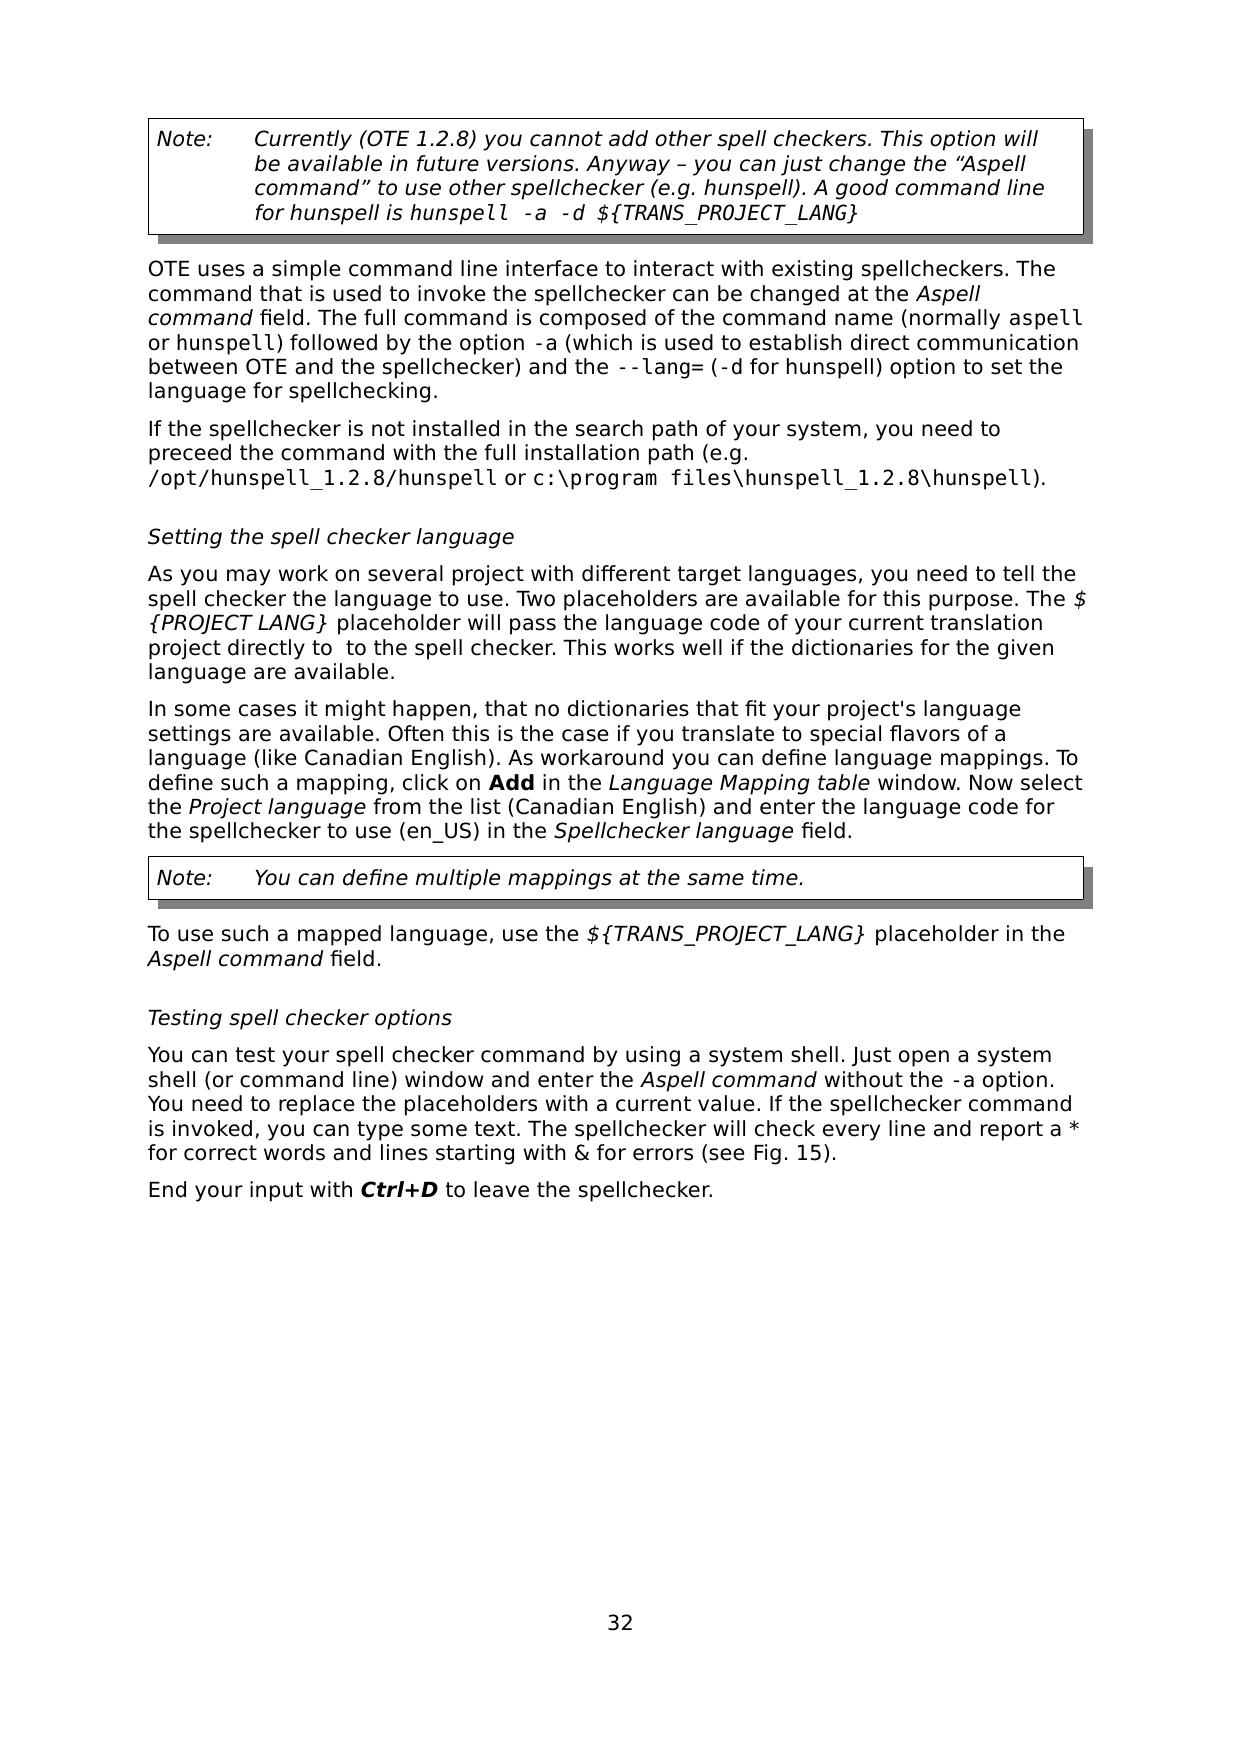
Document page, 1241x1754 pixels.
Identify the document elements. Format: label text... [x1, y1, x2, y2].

text Testing spell checker options [148, 1006, 1093, 1031]
text If the spellchecker is not installed in the search path of your system, you need to preceed the command with the full installation path (e.g. /opt/hunspell_1.2.8/hunspell or c:\program files\hunspell_1.2.8\hunspell). [148, 416, 1093, 490]
text In some cases it might happen, that no dictionaries that fit your project's language settings are available. Often this is the case if you translate to special flavors of a language (like Canadian English). As workaround you can define language mappings. To define such a mapping, click on Add in the Language Mapping table window. Now select the Project language from the list (Canadian English) and enter the language code for the spellchecker to use (en_US) in the Spellchecker language field. [148, 697, 1093, 844]
text Setting the spell checker language [148, 525, 1093, 550]
text OTE uses a simple command line interface to interact with existing spellcheckers. The command that is used to invoke the spellchecker can be changed at the Aspell command field. The full command is composed of the command name (normally aspell or hunspell) followed by the option -a (which is used to establish direct communication between OTE and the spellchecker) and the --lang= (-d for hunspell) option to set the language for spellchecking. [148, 257, 1093, 404]
text You can test your spell checker command by using a system shell. Just open a system shell (or command line) window and enter the Aspell command without the -a option. You need to replace the placeholders with a current value. If the spellchecker command is invoked, you can type some text. The spellchecker will check every line and report a * for correct words and lines starting with & for errors (see Fig. 15). [148, 1043, 1093, 1166]
list Currently (OTE 1.2.8) you cannot add other spell checkers. This option will be available in future versions. Anyway – you can just change the “Aspell command” to use other spellchecker (e.g. hunspell). A good command line for hunspell is hunspell -a -d ${TRANS_PROJECT_LANG} [149, 119, 1082, 234]
text To use such a mapped language, use the ${TRANS_PROJECT_LANG} placeholder in the Aspell command field. [148, 922, 1093, 971]
text End your input with Ctrl+D to leave the spellchecker. [148, 1178, 1093, 1203]
text As you may work on several project with different target languages, you need to tell the spell checker the language to use. Two placeholders are available for this purpose. The ${PROJECT LANG} placeholder will pass the language code of your current translation project directly to to the spell checker. This works well if the dictionaries for the given language are available. [148, 562, 1093, 684]
list You can define multiple mappings at the same time. [149, 857, 1082, 899]
